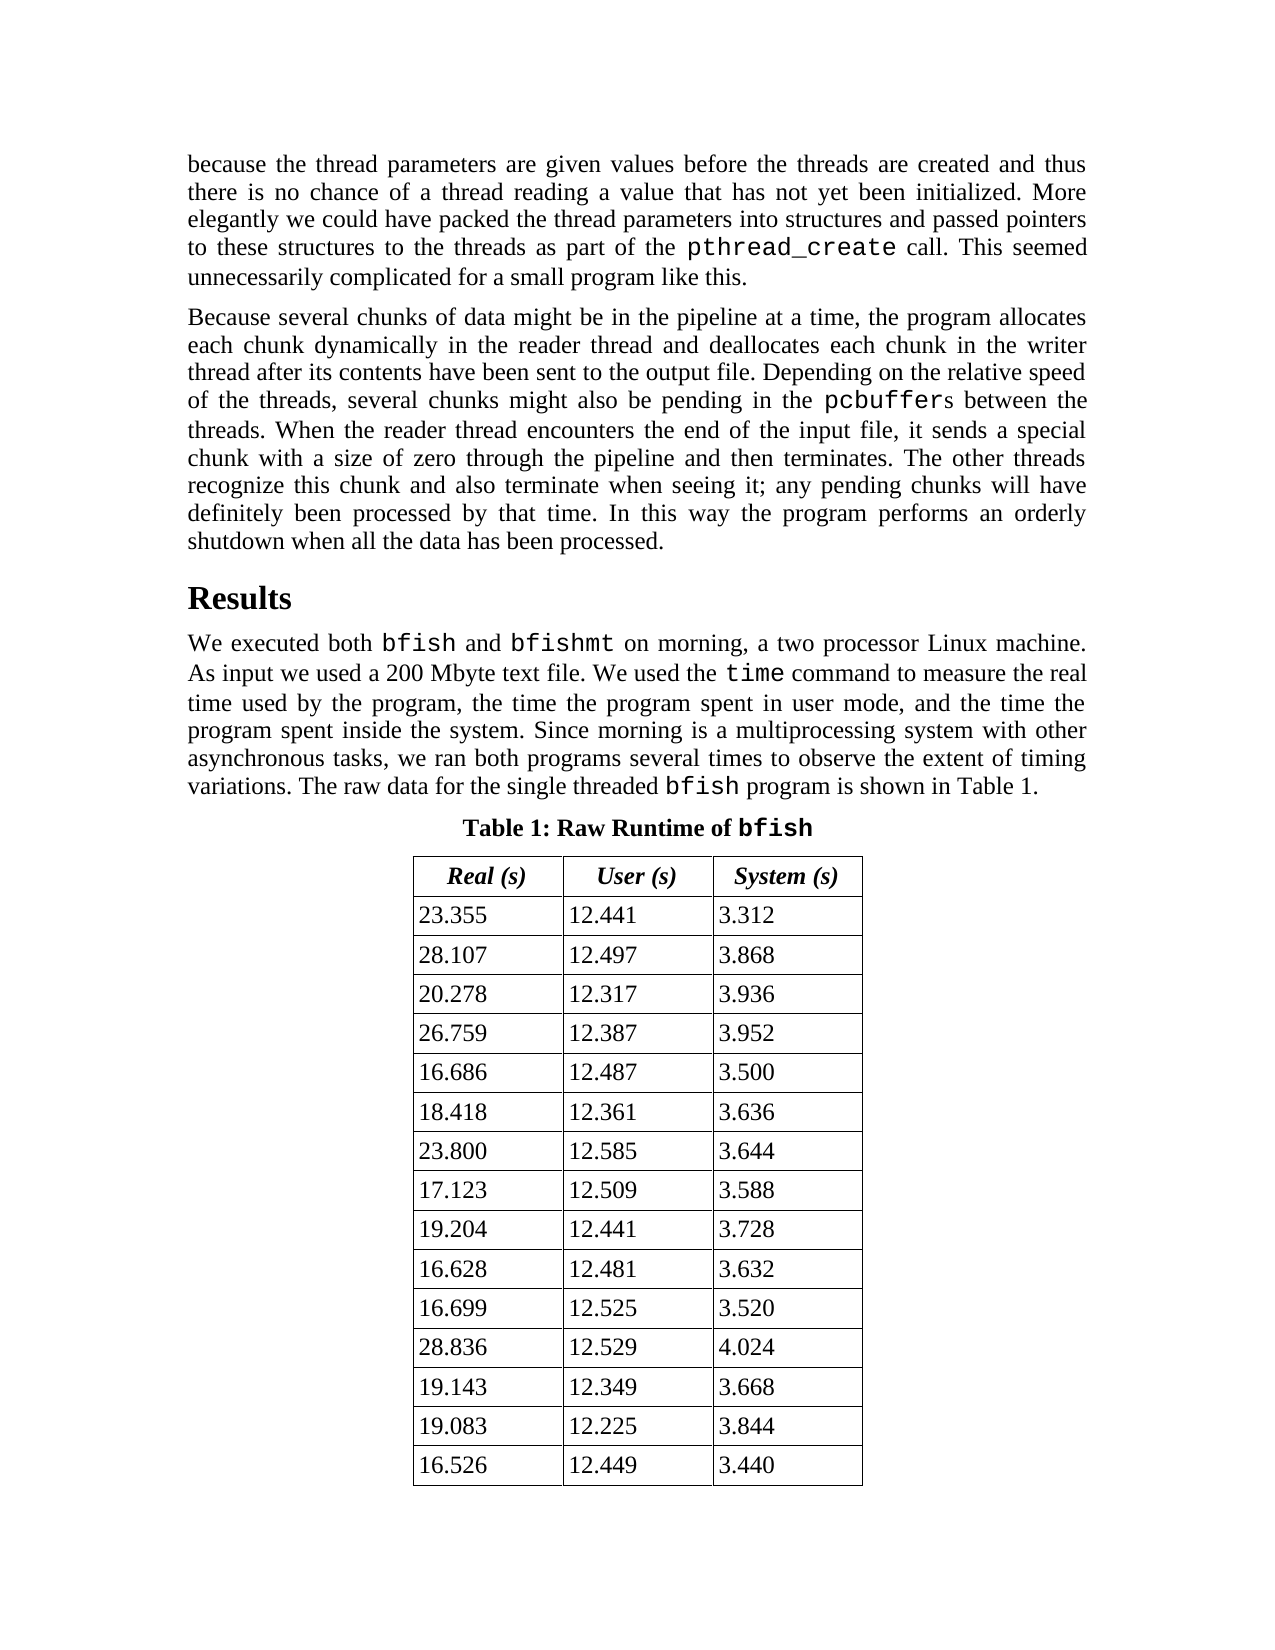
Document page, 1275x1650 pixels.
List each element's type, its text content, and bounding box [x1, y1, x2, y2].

table_header Real (s) [414, 857, 562, 896]
table_cell 12.441 [564, 1211, 712, 1249]
table_cell 19.204 [414, 1211, 562, 1249]
table_cell 12.497 [564, 936, 712, 974]
table_cell 20.278 [414, 975, 562, 1013]
table_cell 12.449 [564, 1446, 712, 1485]
table_cell 17.123 [414, 1171, 562, 1210]
table_cell 12.481 [564, 1250, 712, 1288]
table_cell 3.588 [714, 1171, 862, 1210]
table_cell 23.800 [414, 1132, 562, 1170]
table_cell 3.644 [714, 1132, 862, 1170]
table_cell 16.526 [414, 1446, 562, 1485]
table_cell 19.083 [414, 1407, 562, 1445]
table_cell 3.440 [714, 1446, 862, 1485]
table_cell 12.487 [564, 1054, 712, 1092]
table_cell 12.387 [564, 1014, 712, 1053]
table_cell 12.525 [564, 1289, 712, 1328]
table_cell 28.107 [414, 936, 562, 974]
text Because several chunks of data might be in the pipeline at a time, the program allocates each chunk dynamically in the reader thread and deallocates each chunk in the writer thread after its contents have been sent to the output file. Depending on the relative speed of the threads, several chunks might also be pending in the pcbuffers between the threads. When the reader thread encounters the end of the input file, it sends a special chunk with a size of zero through the pipeline and then terminates. The other threads recognize this chunk and also terminate when seeing it; any pending chunks will have definitely been processed by that time. In this way the program performs an orderly shutdown when all the data has been processed. [187, 303, 1087, 554]
table_header System (s) [714, 857, 862, 896]
table_cell 3.636 [714, 1093, 862, 1131]
table_cell 12.585 [564, 1132, 712, 1170]
table_cell 28.836 [414, 1329, 562, 1367]
table_cell 12.317 [564, 975, 712, 1013]
table_cell 3.844 [714, 1407, 862, 1445]
table_cell 26.759 [414, 1014, 562, 1053]
table_cell 16.628 [414, 1250, 562, 1288]
table_cell 12.509 [564, 1171, 712, 1210]
table_cell 18.418 [414, 1093, 562, 1131]
table_cell 3.632 [714, 1250, 862, 1288]
table_cell 3.668 [714, 1368, 862, 1406]
text Table 1: Raw Runtime of bfish [187, 814, 1087, 844]
table_cell 12.529 [564, 1329, 712, 1367]
table_cell 4.024 [714, 1329, 862, 1367]
table_cell 3.868 [714, 936, 862, 974]
table_cell 16.699 [414, 1289, 562, 1328]
table_header User (s) [564, 857, 712, 896]
table_cell 16.686 [414, 1054, 562, 1092]
table_cell 3.952 [714, 1014, 862, 1053]
table_cell 19.143 [414, 1368, 562, 1406]
table_cell 12.225 [564, 1407, 712, 1445]
table_cell 3.312 [714, 897, 862, 935]
table_cell 3.520 [714, 1289, 862, 1328]
text because the thread parameters are given values before the threads are created and thus there is no chance of a thread reading a value that has not yet been initialized. More elegantly we could have packed the thread parameters into structures and passed pointers to these structures to the threads as part of the pthread_create call. This seemed unnecessarily complicated for a small program like this. [187, 150, 1087, 291]
subtitle Results [187, 579, 1087, 617]
table_cell 12.349 [564, 1368, 712, 1406]
table_cell 12.361 [564, 1093, 712, 1131]
table_cell 3.936 [714, 975, 862, 1013]
table_cell 3.728 [714, 1211, 862, 1249]
table_cell 23.355 [414, 897, 562, 935]
table_cell 3.500 [714, 1054, 862, 1092]
table_cell 12.441 [564, 897, 712, 935]
text We executed both bfish and bfishmt on morning, a two processor Linux machine. As input we used a 200 Mbyte text file. We used the time command to measure the real time used by the program, the time the program spent in user mode, and the time the program spent inside the system. Since morning is a multiprocessing system with other asynchronous tasks, we ran both programs several times to observe the extent of timing variations. The raw data for the single threaded bfish program is shown in Table 1. [187, 629, 1087, 802]
